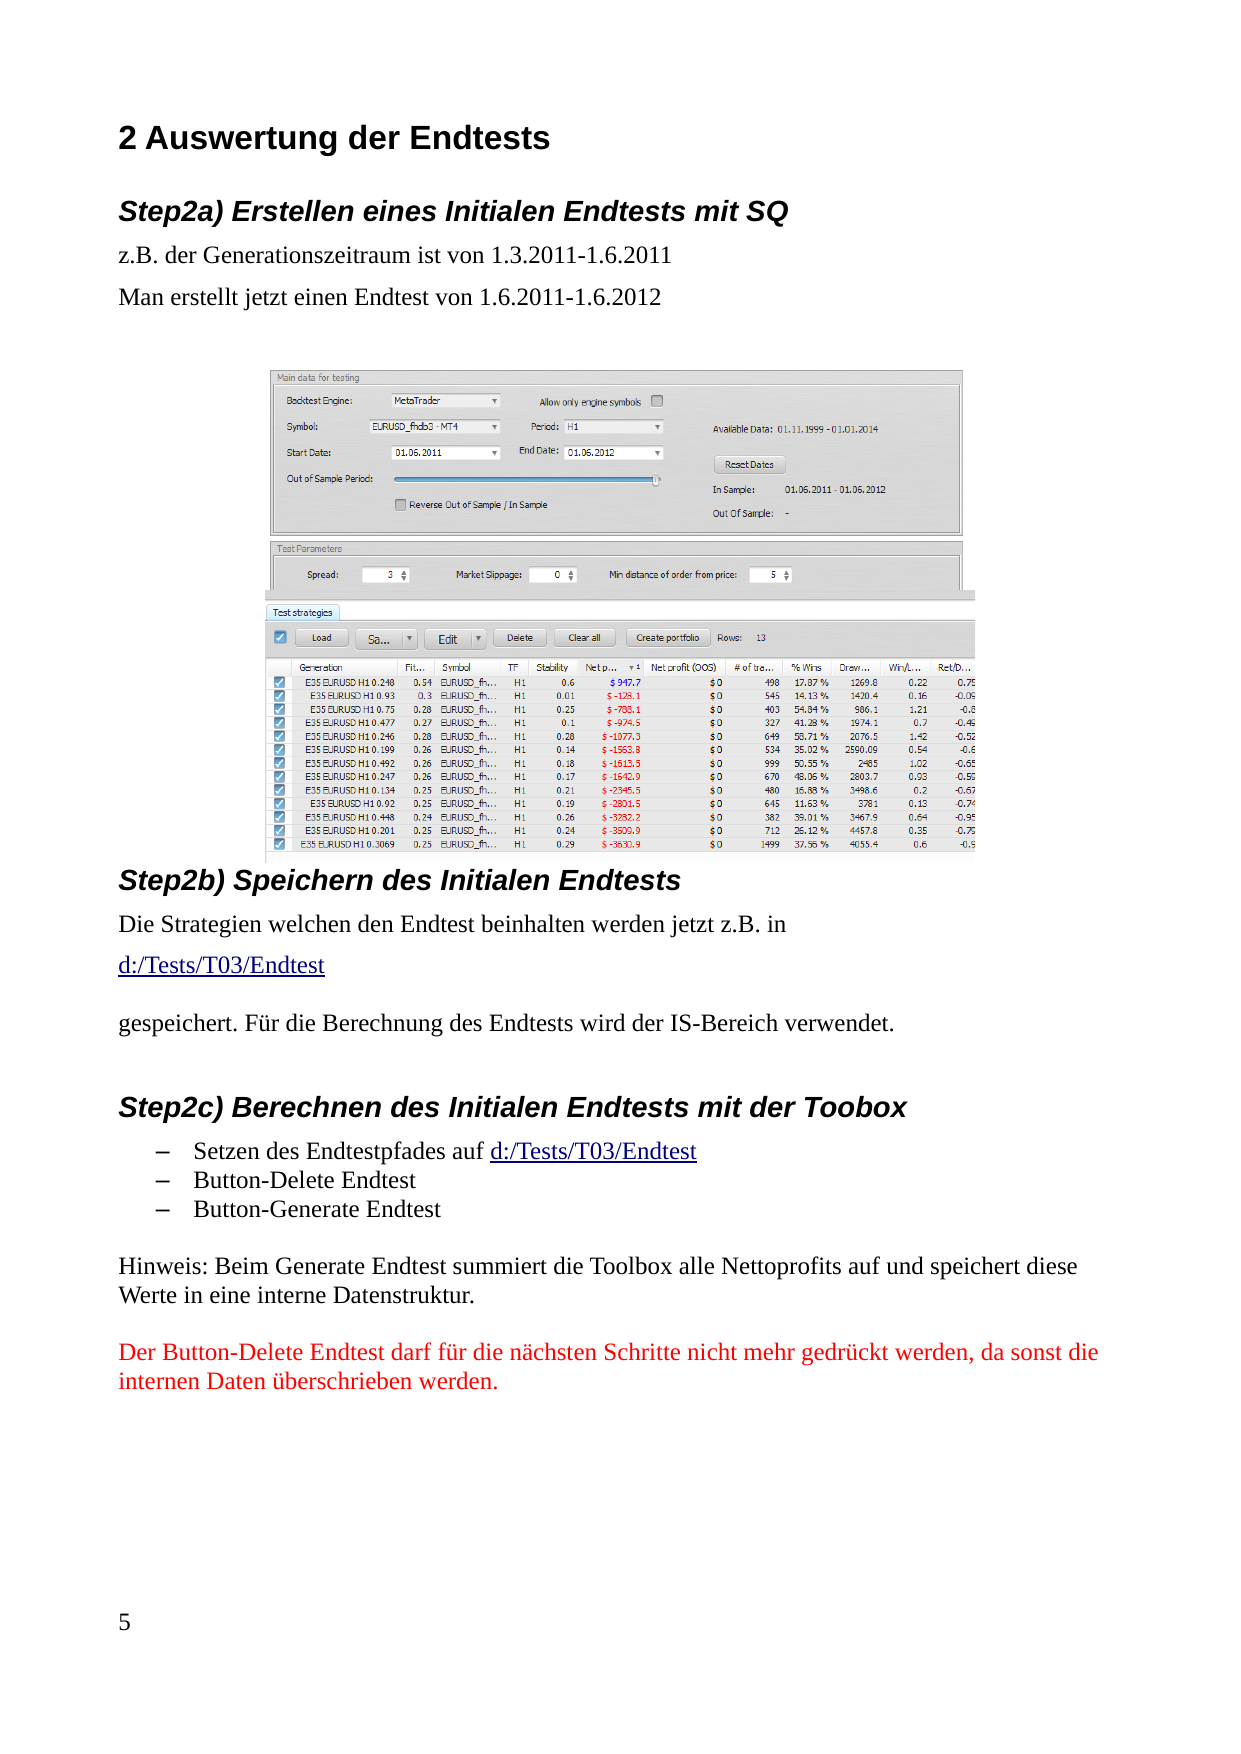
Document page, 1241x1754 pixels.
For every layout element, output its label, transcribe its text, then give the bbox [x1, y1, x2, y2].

list Button-Generate Endtest [156, 1194, 1122, 1222]
list Button-Delete Endtest [156, 1165, 1122, 1194]
text z.B. der Generationszeitraum ist von 1.3.2011-1.6.2011 [118, 240, 1122, 269]
picture [265, 364, 976, 863]
text Der Button-Delete Endtest darf für die nächsten Schritte nicht mehr gedrückt werden, da sonst die internen Daten überschrieben werden. [118, 1337, 1122, 1395]
text Die Strategien welchen den Endtest beinhalten werden jetzt z.B. in [118, 909, 1122, 938]
text Man erstellt jetzt einen Endtest von 1.6.2011-1.6.2012 [118, 282, 1122, 310]
text d:/Tests/T03/Endtest [118, 950, 1122, 979]
subtitle 2 Auswertung der Endtests [118, 118, 1122, 157]
text Hinweis: Beim Generate Endtest summiert die Toolbox alle Nettoprofits auf und speichert diese Werte in eine interne Datenstruktur. [118, 1251, 1122, 1309]
subtitle Step2b) Speichern des Initialen Endtests [118, 389, 1122, 896]
subtitle Step2c) Berechnen des Initialen Endtests mit der Toobox [118, 1090, 1122, 1124]
text gespeichert. Für die Berechnung des Endtests wird der IS-Bereich verwendet. [118, 1008, 1122, 1036]
list Setzen des Endtestpfades auf d:/Tests/T03/Endtest [156, 1136, 1122, 1165]
subtitle Step2a) Erstellen eines Initialen Endtests mit SQ [118, 194, 1122, 228]
